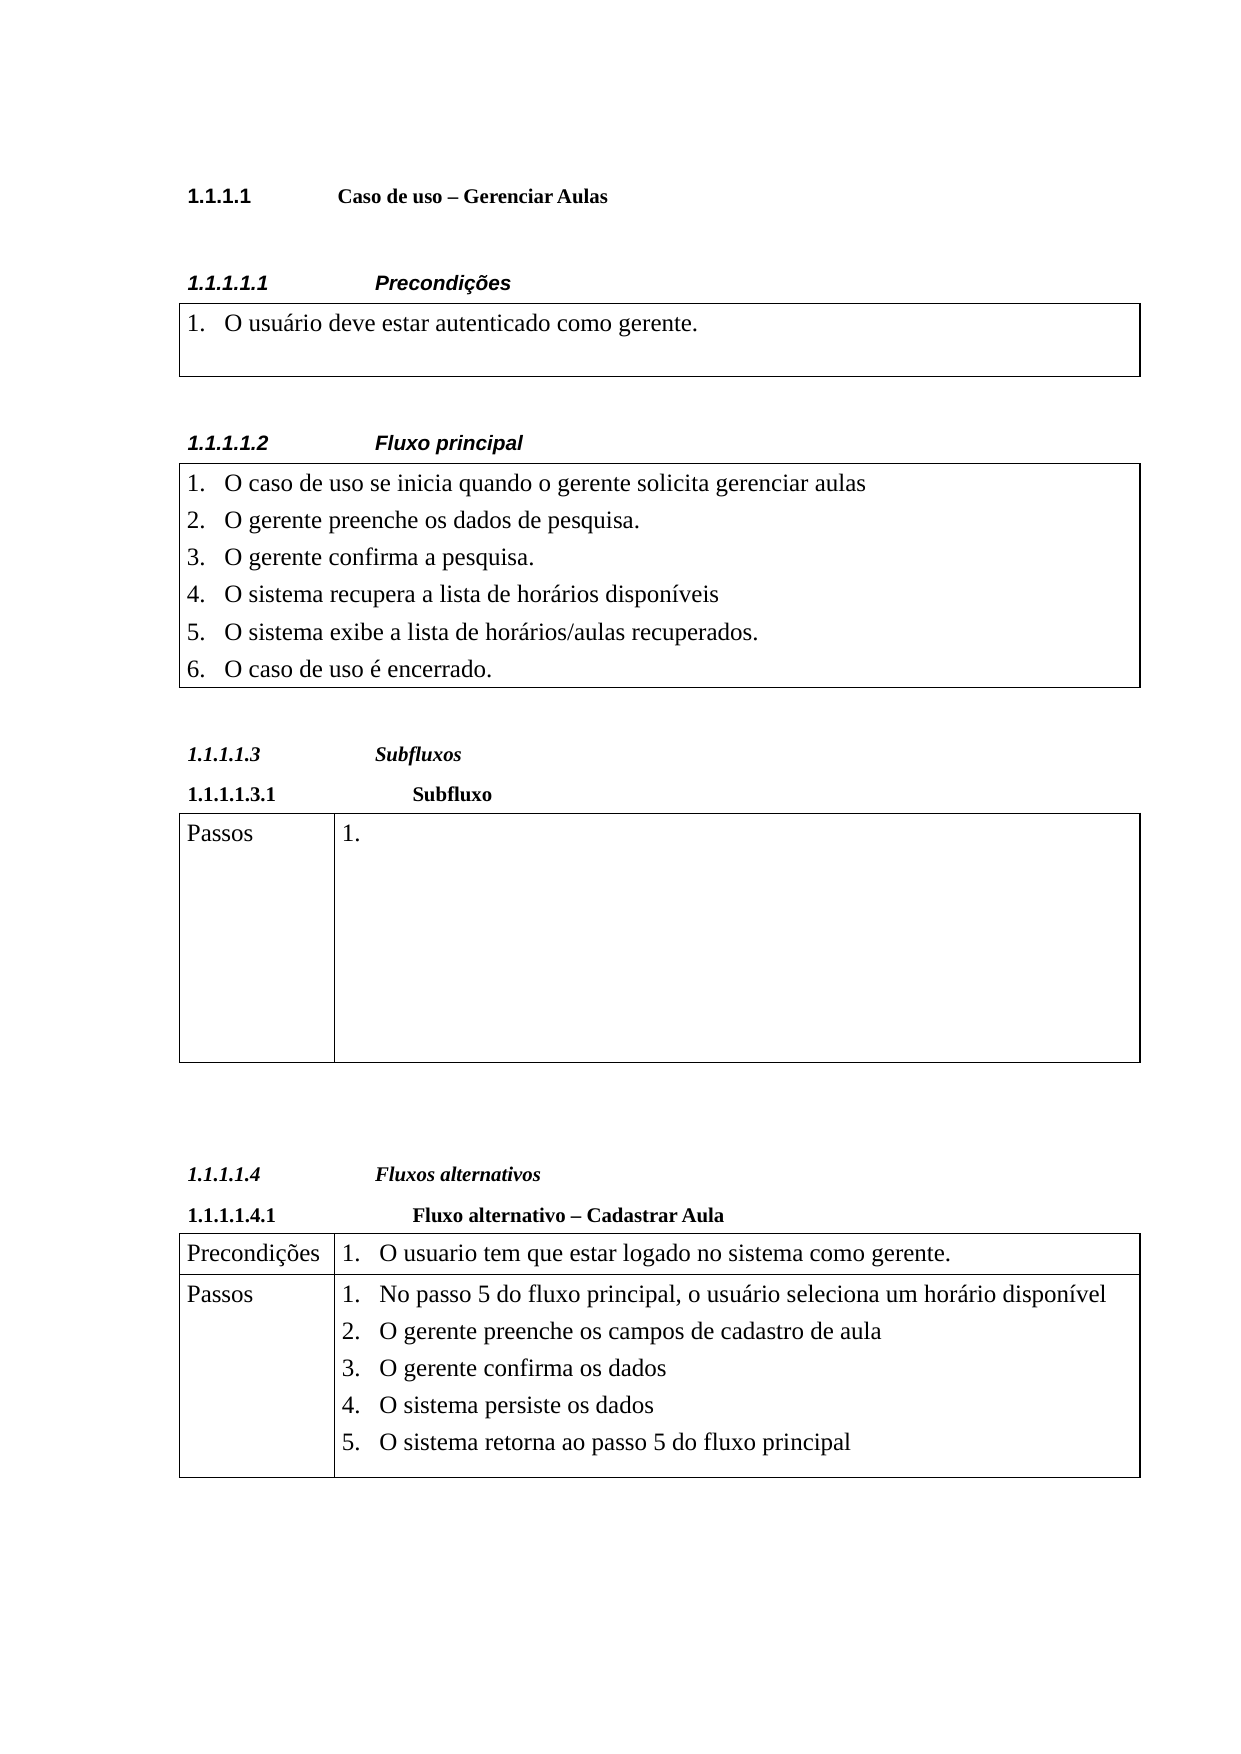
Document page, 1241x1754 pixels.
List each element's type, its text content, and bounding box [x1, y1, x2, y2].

table_header [335, 814, 1139, 1062]
subtitle Fluxo alternativo – Cadastrar Aula [187, 1203, 1053, 1227]
table_header O caso de uso se inicia quando o gerente solicita gerenciar aulas O gerente preenche os dados de pesquisa. O gerente confirma a pesquisa. O sistema recupera a lista de horários disponíveis O sistema exibe a lista de horários/aulas recuperados. O caso de uso é encerrado. [180, 464, 1139, 687]
table_header Passos [180, 814, 334, 1062]
table_cell Passos [180, 1275, 334, 1477]
subtitle Precondições [187, 271, 1053, 294]
subtitle Caso de uso – Gerenciar Aulas [187, 184, 1053, 208]
table_header O usuario tem que estar logado no sistema como gerente. [335, 1234, 1139, 1274]
table_header Precondições [180, 1234, 334, 1274]
table_header O usuário deve estar autenticado como gerente. [180, 304, 1139, 376]
subtitle Subfluxos [187, 741, 1053, 766]
subtitle Fluxos alternativos [187, 1162, 1053, 1186]
subtitle Subfluxo [187, 782, 1053, 806]
subtitle Fluxo principal [187, 431, 1053, 455]
table_cell No passo 5 do fluxo principal, o usuário seleciona um horário disponível O gerente preenche os campos de cadastro de aula O gerente confirma os dados O sistema persiste os dados O sistema retorna ao passo 5 do fluxo principal [335, 1275, 1139, 1477]
